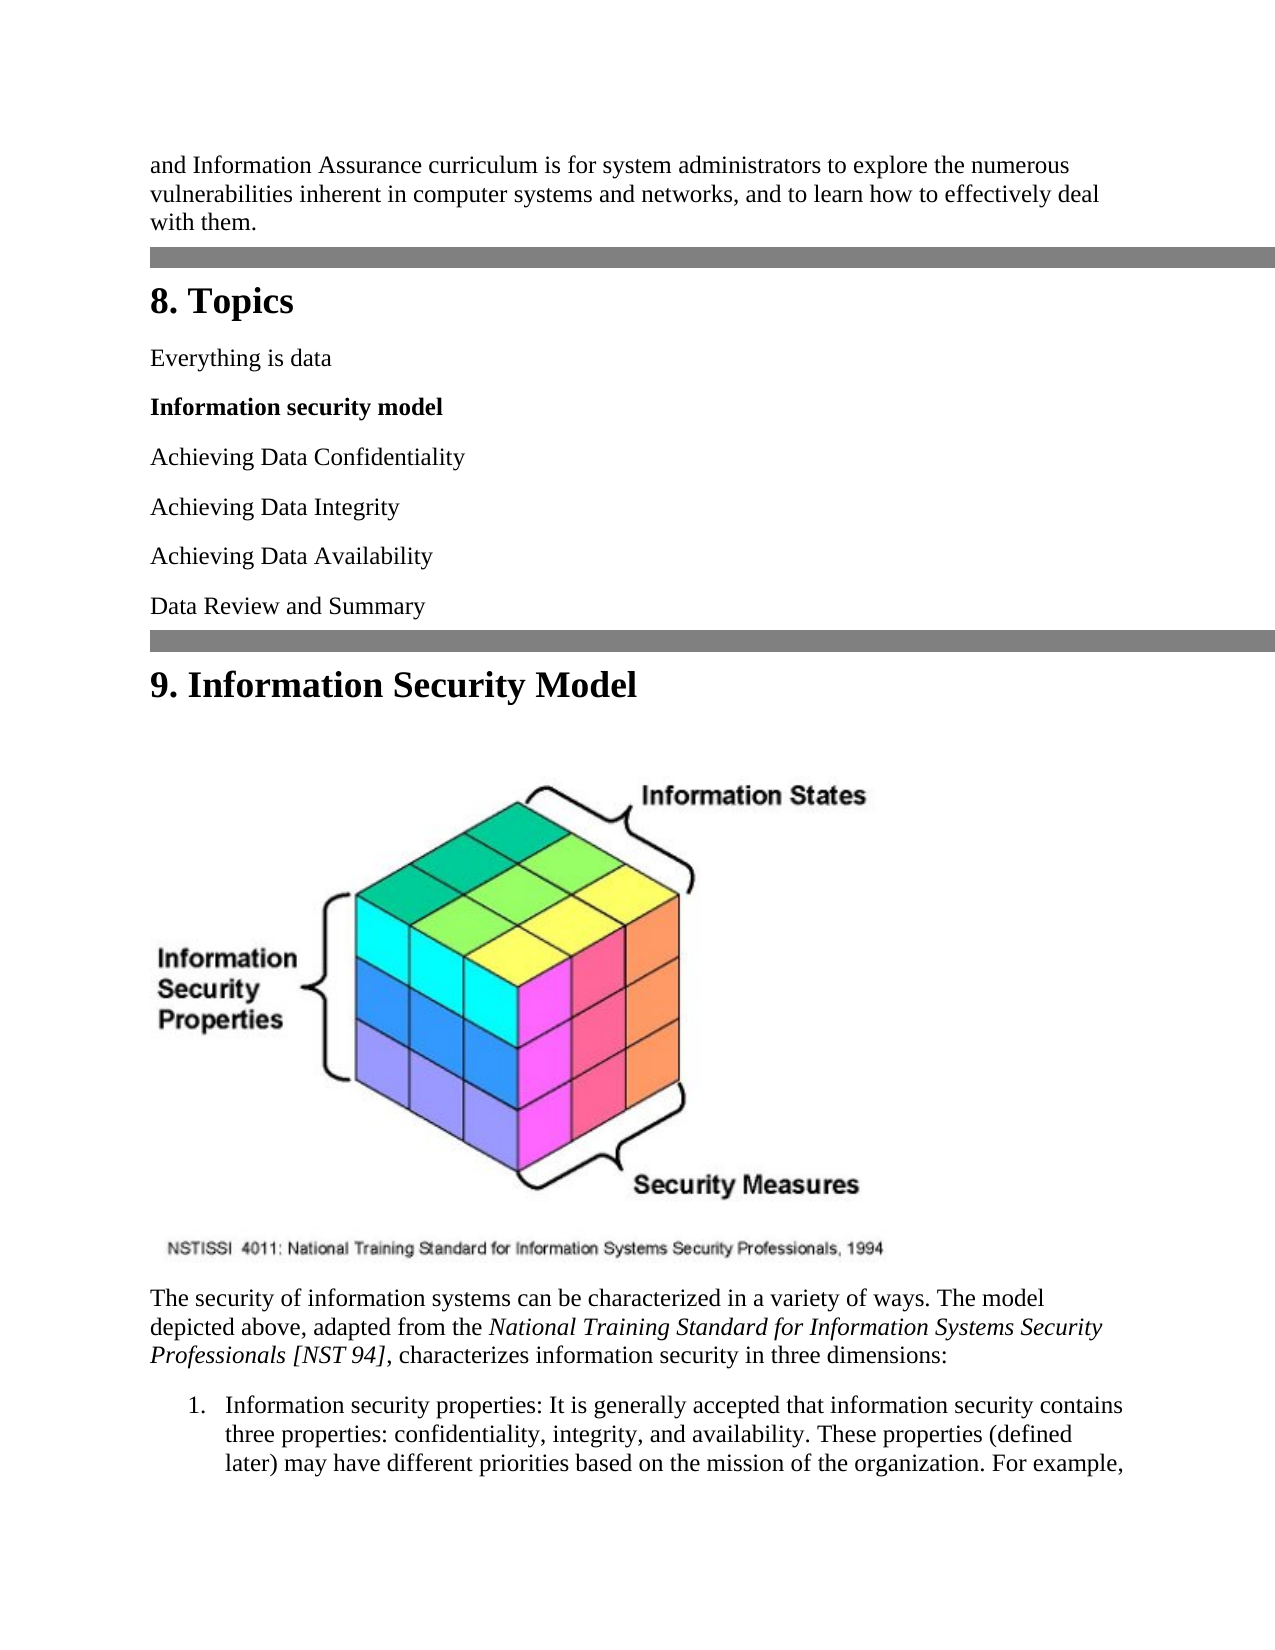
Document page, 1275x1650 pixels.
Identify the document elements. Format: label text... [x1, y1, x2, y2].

text Data Review and Summary [150, 591, 1125, 619]
text Information security model [150, 392, 1125, 421]
text Achieving Data Availability [150, 541, 1125, 570]
subtitle 8. Topics [150, 279, 1125, 322]
subtitle 9. Information Security Model [150, 662, 1125, 705]
text The security of information systems can be characterized in a variety of ways. The model depicted above, adapted from the National Training Standard for Information Systems Security Professionals [NST 94], characterizes information security in three dimensions: [150, 1283, 1125, 1369]
text Everything is data [150, 343, 1125, 372]
list Information security properties: It is generally accepted that information security contains three properties: confidentiality, integrity, and availability. These properties (defined later) may have different priorities based on the mission of the organization. For example, [187, 1390, 1125, 1476]
text Achieving Data Confidentiality [150, 442, 1125, 471]
text and Information Assurance curriculum is for system administrators to explore the numerous vulnerabilities inherent in computer systems and networks, and to learn how to effectively deal with them. [150, 150, 1125, 236]
text Achieving Data Integrity [150, 492, 1125, 520]
